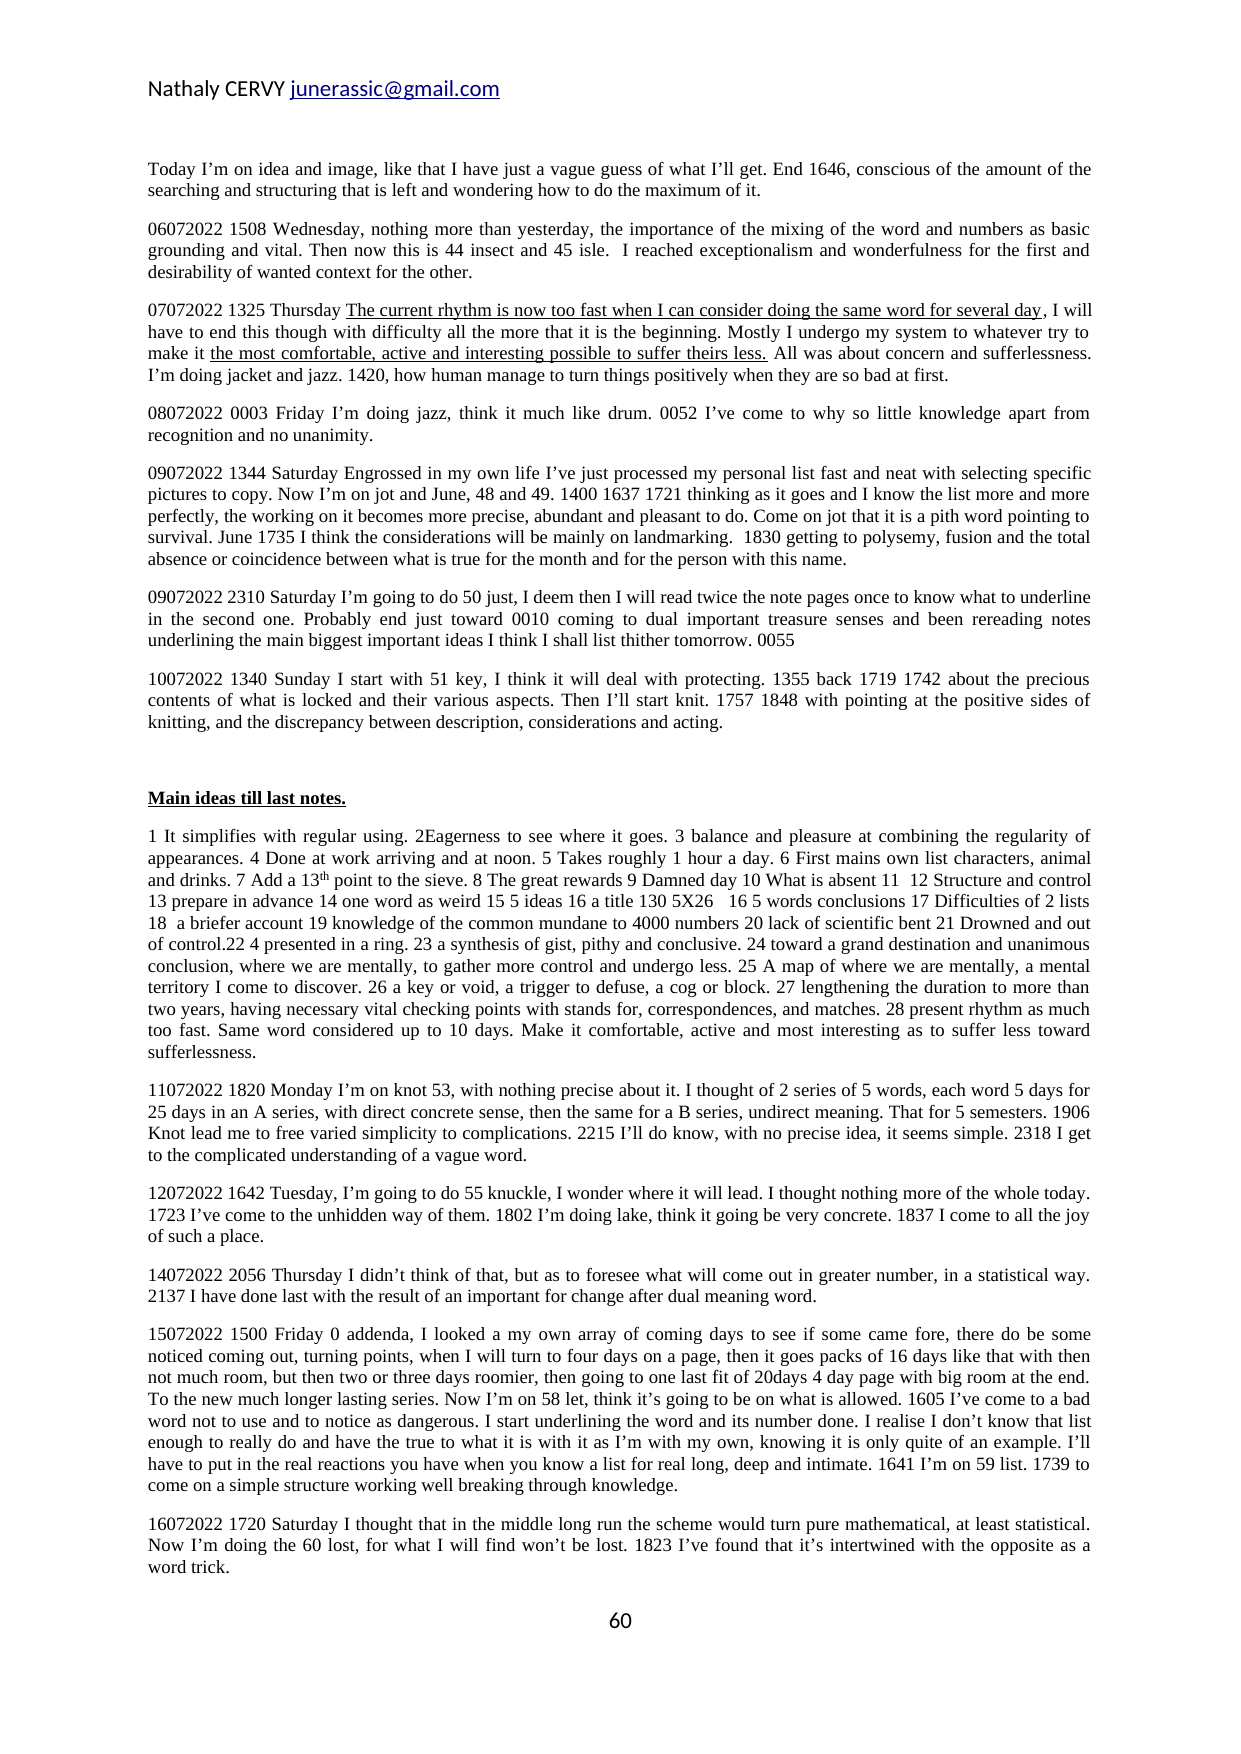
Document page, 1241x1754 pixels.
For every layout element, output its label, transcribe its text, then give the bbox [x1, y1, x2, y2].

text 16072022 1720 Saturday I thought that in the middle long run the scheme would turn pure mathematical, at least statistical. Now I’m doing the 60 lost, for what I will find won’t be lost. 1823 I’ve found that it’s intertwined with the opposite as a word trick. [148, 1512, 1093, 1577]
text 09072022 2310 Saturday I’m going to do 50 just, I deem then I will read twice the note pages once to know what to underline in the second one. Probably end just toward 0010 coming to dual important treasure senses and been rereading notes underlining the main biggest important ideas I think I shall list thither tomorrow. 0055 [148, 586, 1093, 651]
text 10072022 1340 Sunday I start with 51 key, I think it will deal with protecting. 1355 back 1719 1742 about the precious contents of what is locked and their various aspects. Then I’ll start knit. 1757 1848 with pointing at the positive sides of knitting, and the discrepancy between description, considerations and acting. [148, 667, 1093, 732]
text 08072022 0003 Friday I’m doing jazz, think it much like drum. 0052 I’ve come to why so little knowledge apart from recognition and no unanimity. [148, 402, 1093, 445]
text 12072022 1642 Tuesday, I’m going to do 55 knuckle, I wonder where it will lead. I thought nothing more of the whole today. 1723 I’ve come to the unhidden way of them. 1802 I’m doing lake, think it going be very concrete. 1837 I come to all the joy of such a place. [148, 1182, 1093, 1247]
text 14072022 2056 Thursday I didn’t think of that, but as to foresee what will come out in greater number, in a statistical way. 2137 I have done last with the result of an important for change after dual meaning word. [148, 1263, 1093, 1307]
text 11072022 1820 Monday I’m on knot 53, with nothing precise about it. I thought of 2 series of 5 words, each word 5 days for 25 days in an A series, with direct concrete sense, then the same for a B series, undirect meaning. That for 5 semesters. 1906 Knot lead me to free varied simplicity to complications. 2215 I’ll do know, with no precise idea, it seems simple. 2318 I get to the complicated understanding of a vague word. [148, 1079, 1093, 1165]
text 07072022 1325 Thursday The current rhythm is now too fast when I can consider doing the same word for several day, I will have to end this though with difficulty all the more that it is the beginning. Mostly I undergo my system to whatever try to make it the most comfortable, active and interesting possible to suffer theirs less. All was about concern and sufferlessness. I’m doing jacket and jazz. 1420, how human manage to turn things positively when they are so bad at first. [148, 299, 1093, 385]
text Today I’m on idea and image, like that I have just a vague guess of what I’ll get. End 1646, conscious of the amount of the searching and structuring that is left and wondering how to do the maximum of it. [148, 158, 1093, 201]
text 09072022 1344 Saturday Engrossed in my own life I’ve just processed my personal list fast and neat with selecting specific pictures to copy. Now I’m on jot and June, 48 and 49. 1400 1637 1721 thinking as it goes and I know the list more and more perfectly, the working on it becomes more precise, abundant and pleasant to do. Come on jot that it is a pith word pointing to survival. June 1735 I think the considerations will be mainly on landmarking. 1830 getting to polysemy, fusion and the total absence or coincidence between what is true for the month and for the person with this name. [148, 462, 1093, 569]
text 1 It simplifies with regular using. 2Eagerness to see where it goes. 3 balance and pleasure at combining the regularity of appearances. 4 Done at work arriving and at noon. 5 Takes roughly 1 hour a day. 6 First mains own list characters, animal and drinks. 7 Add a 13th point to the sieve. 8 The great rewards 9 Damned day 10 What is absent 11 12 Structure and control 13 prepare in advance 14 one word as weird 15 5 ideas 16 a title 130 5X26 16 5 words conclusions 17 Difficulties of 2 lists 18 a briefer account 19 knowledge of the common mundane to 4000 numbers 20 lack of scientific bent 21 Drowned and out of control.22 4 presented in a ring. 23 a synthesis of gist, pithy and conclusive. 24 toward a grand destination and unanimous conclusion, where we are mentally, to gather more control and undergo less. 25 A map of where we are mentally, a mental territory I come to discover. 26 a key or void, a trigger to defuse, a cog or block. 27 lengthening the duration to more than two years, having necessary vital checking points with stands for, correspondences, and matches. 28 present rhythm as much too fast. Same word considered up to 10 days. Make it comfortable, active and most interesting as to suffer less toward sufferlessness. [148, 825, 1093, 1062]
text Main ideas till last notes. [148, 787, 1093, 809]
text 15072022 1500 Friday 0 addenda, I looked a my own array of coming days to see if some came fore, there do be some noticed coming out, turning points, when I will turn to four days on a page, then it goes packs of 16 days like that with then not much room, but then two or three days roomier, then going to one last fit of 20days 4 day page with big room at the end. To the new much longer lasting series. Now I’m on 58 let, think it’s going to be on what is allowed. 1605 I’ve come to a bad word not to use and to notice as dangerous. I start underlining the word and its number done. I realise I don’t know that list enough to really do and have the true to what it is with it as I’m with my own, knowing it is only quite of an example. I’ll have to put in the real reactions you have when you know a list for real long, deep and intimate. 1641 I’m on 59 list. 1739 to come on a simple structure working well breaking through knowledge. [148, 1323, 1093, 1496]
text 06072022 1508 Wednesday, nothing more than yesterday, the importance of the mixing of the word and numbers as basic grounding and vital. Then now this is 44 insect and 45 isle. I reached exceptionalism and wonderfulness for the first and desirability of wanted context for the other. [148, 218, 1093, 282]
